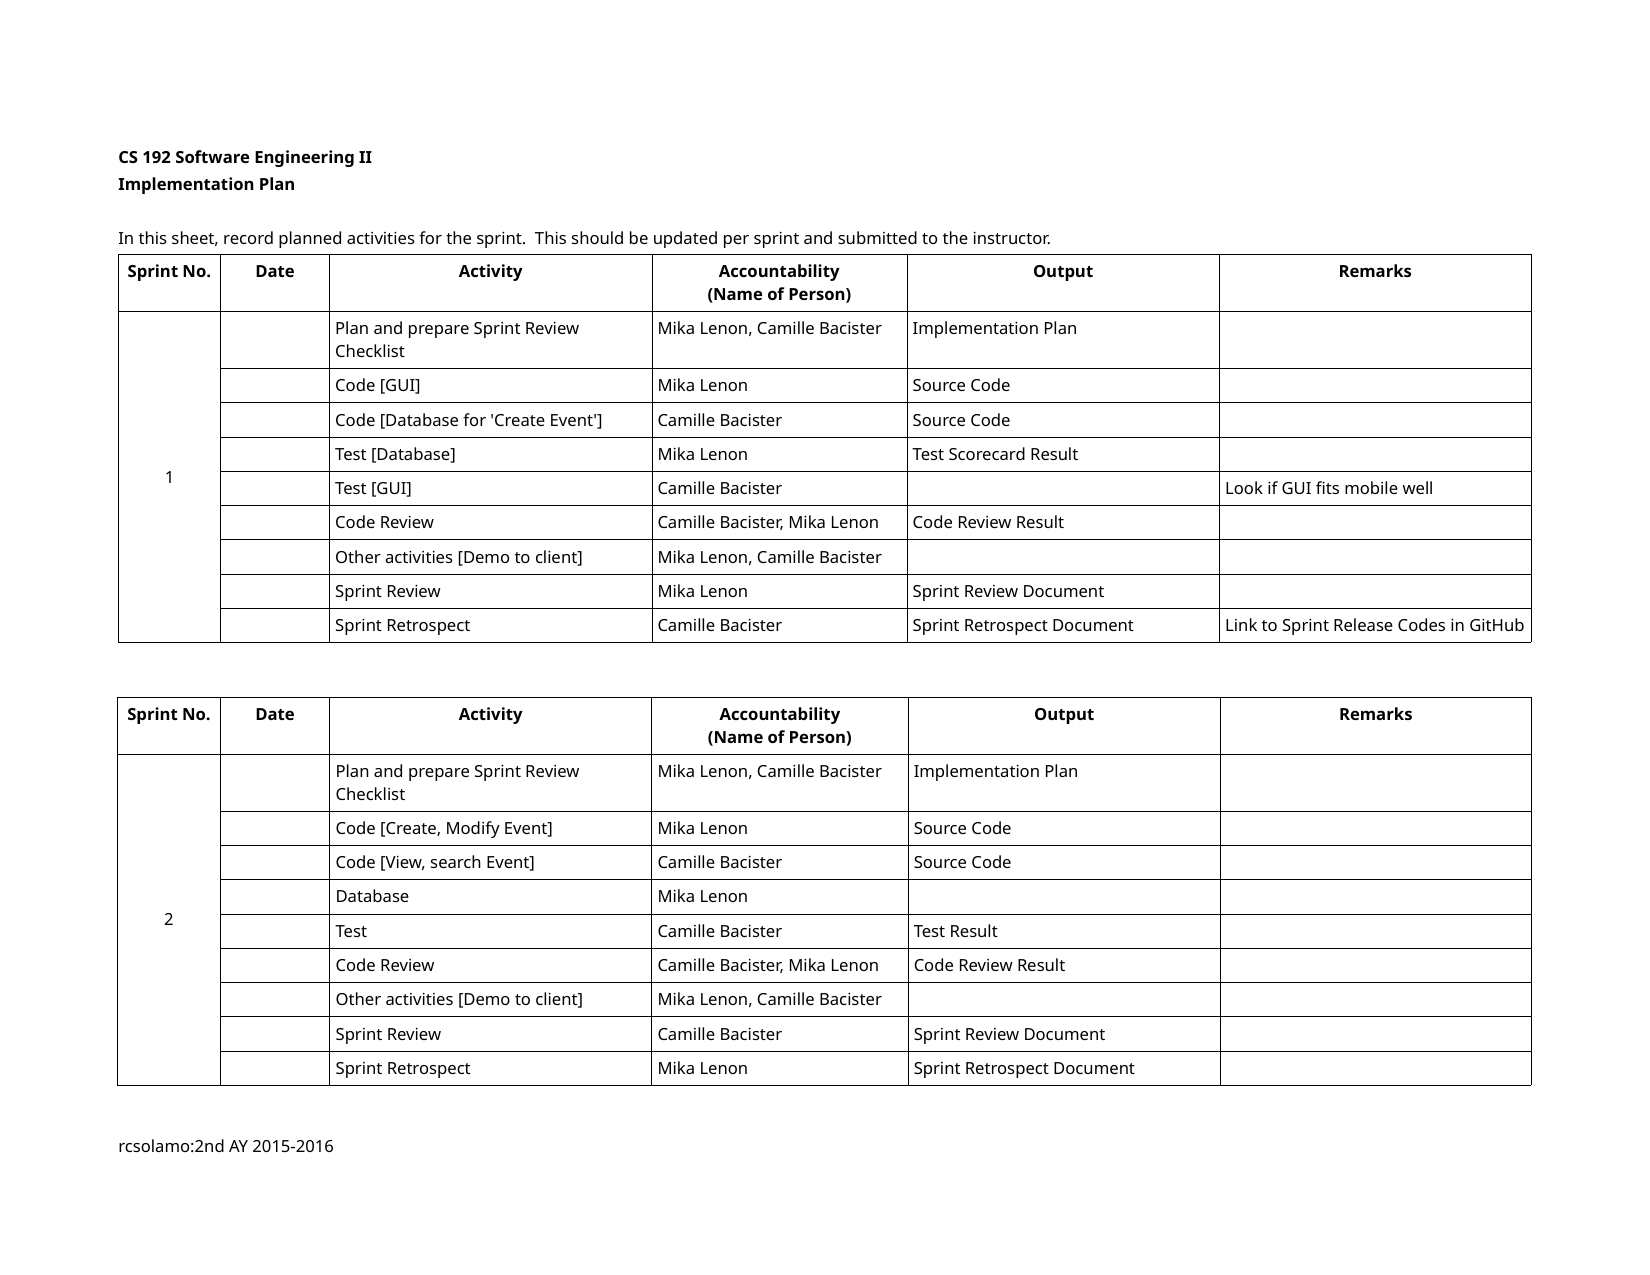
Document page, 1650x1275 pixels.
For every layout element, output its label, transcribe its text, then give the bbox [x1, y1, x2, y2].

table_cell [221, 403, 329, 437]
table_cell Plan and prepare Sprint Review Checklist [330, 755, 651, 811]
table_cell [1221, 880, 1531, 913]
table_cell [1221, 846, 1531, 879]
table_cell [221, 812, 329, 845]
table_header Accountability (Name of Person) [652, 698, 908, 754]
table_cell Code Review Result [908, 506, 1219, 539]
table_cell Source Code [909, 846, 1220, 879]
table_cell Camille Bacister [652, 915, 908, 948]
table_cell Code Review [330, 949, 651, 982]
table_cell Other activities [Demo to client] [330, 540, 652, 574]
table_cell Sprint Retrospect [330, 609, 652, 642]
table_cell [221, 915, 329, 948]
table_cell [221, 755, 329, 811]
table_cell [1220, 575, 1531, 608]
table_cell Mika Lenon [653, 575, 907, 608]
table_cell [909, 880, 1220, 913]
table_cell Test Result [909, 915, 1220, 948]
table_cell Implementation Plan [908, 312, 1219, 368]
table_cell Sprint Retrospect Document [908, 609, 1219, 642]
table_cell Sprint Retrospect Document [909, 1052, 1220, 1085]
table_cell Test Scorecard Result [908, 438, 1219, 471]
table_cell Test [Database] [330, 438, 652, 471]
table_cell [221, 312, 329, 368]
table_cell Code [Database for 'Create Event'] [330, 403, 652, 437]
table_header Output [908, 255, 1219, 311]
table_cell [221, 880, 329, 913]
table_cell [221, 540, 329, 574]
table_cell [1221, 915, 1531, 948]
table_cell Link to Sprint Release Codes in GitHub [1220, 609, 1531, 642]
text Implementation Plan [118, 172, 1532, 195]
table_cell Other activities [Demo to client] [330, 983, 651, 1016]
table_cell Code [GUI] [330, 369, 652, 402]
table_cell [909, 983, 1220, 1016]
table_cell Sprint Review Document [909, 1017, 1220, 1051]
table_header Sprint No. [119, 255, 220, 311]
table_cell Plan and prepare Sprint Review Checklist [330, 312, 652, 368]
table_cell Source Code [909, 812, 1220, 845]
table_cell Implementation Plan [909, 755, 1220, 811]
table_cell [1221, 983, 1531, 1016]
table_cell Camille Bacister [653, 609, 907, 642]
table_cell [1220, 403, 1531, 437]
table_cell Mika Lenon, Camille Bacister [653, 540, 907, 574]
table_cell [221, 575, 329, 608]
table_cell Code [Create, Modify Event] [330, 812, 651, 845]
table_cell Camille Bacister, Mika Lenon [652, 949, 908, 982]
table_header Activity [330, 698, 651, 754]
table_cell [1220, 506, 1531, 539]
table_cell [221, 1052, 329, 1085]
table_cell [1221, 1017, 1531, 1051]
table_cell [221, 438, 329, 471]
table_cell Code Review [330, 506, 652, 539]
table_cell [1220, 540, 1531, 574]
table_header Date [221, 255, 329, 311]
table_header Remarks [1221, 698, 1531, 754]
text CS 192 Software Engineering II [118, 145, 1532, 168]
table_cell [221, 983, 329, 1016]
table_cell Camille Bacister [653, 403, 907, 437]
table_cell [908, 540, 1219, 574]
table_cell Sprint Review [330, 575, 652, 608]
table_cell Camille Bacister [653, 472, 907, 505]
table_header Date [221, 698, 329, 754]
table_cell [221, 472, 329, 505]
table_cell Database [330, 880, 651, 913]
table_cell [221, 609, 329, 642]
table_cell [1220, 369, 1531, 402]
table_cell Camille Bacister [652, 846, 908, 879]
table_cell Mika Lenon [652, 880, 908, 913]
table_header Sprint No. [118, 698, 220, 754]
table_header Remarks [1220, 255, 1531, 311]
table_cell Mika Lenon [652, 1052, 908, 1085]
table_cell Look if GUI fits mobile well [1220, 472, 1531, 505]
table_cell [1221, 949, 1531, 982]
table_cell [221, 506, 329, 539]
table_header Accountability (Name of Person) [653, 255, 907, 311]
table_cell [221, 846, 329, 879]
table_cell Mika Lenon [653, 369, 907, 402]
table_cell [1220, 438, 1531, 471]
table_cell [221, 1017, 329, 1051]
table_header Output [909, 698, 1220, 754]
table_cell [908, 472, 1219, 505]
table_cell Source Code [908, 369, 1219, 402]
table_cell Sprint Review Document [908, 575, 1219, 608]
table_cell Mika Lenon, Camille Bacister [653, 312, 907, 368]
table_cell Mika Lenon [652, 812, 908, 845]
table_cell [221, 369, 329, 402]
table_cell [1220, 312, 1531, 368]
table_header Activity [330, 255, 652, 311]
text In this sheet, record planned activities for the sprint. This should be updated per sprint and submitted to the instructor. [118, 227, 1532, 249]
table_cell Mika Lenon, Camille Bacister [652, 755, 908, 811]
table_cell Source Code [908, 403, 1219, 437]
table_cell Mika Lenon [653, 438, 907, 471]
table_cell Sprint Retrospect [330, 1052, 651, 1085]
table_cell [221, 949, 329, 982]
table_cell Code Review Result [909, 949, 1220, 982]
table_cell [1221, 1052, 1531, 1085]
table_cell 1 [119, 312, 220, 642]
table_cell 2 [118, 755, 220, 1085]
table_cell Test [330, 915, 651, 948]
table_cell Code [View, search Event] [330, 846, 651, 879]
table_cell Mika Lenon, Camille Bacister [652, 983, 908, 1016]
table_cell [1221, 812, 1531, 845]
table_cell Test [GUI] [330, 472, 652, 505]
table_cell [1221, 755, 1531, 811]
table_cell Sprint Review [330, 1017, 651, 1051]
table_cell Camille Bacister, Mika Lenon [653, 506, 907, 539]
table_cell Camille Bacister [652, 1017, 908, 1051]
